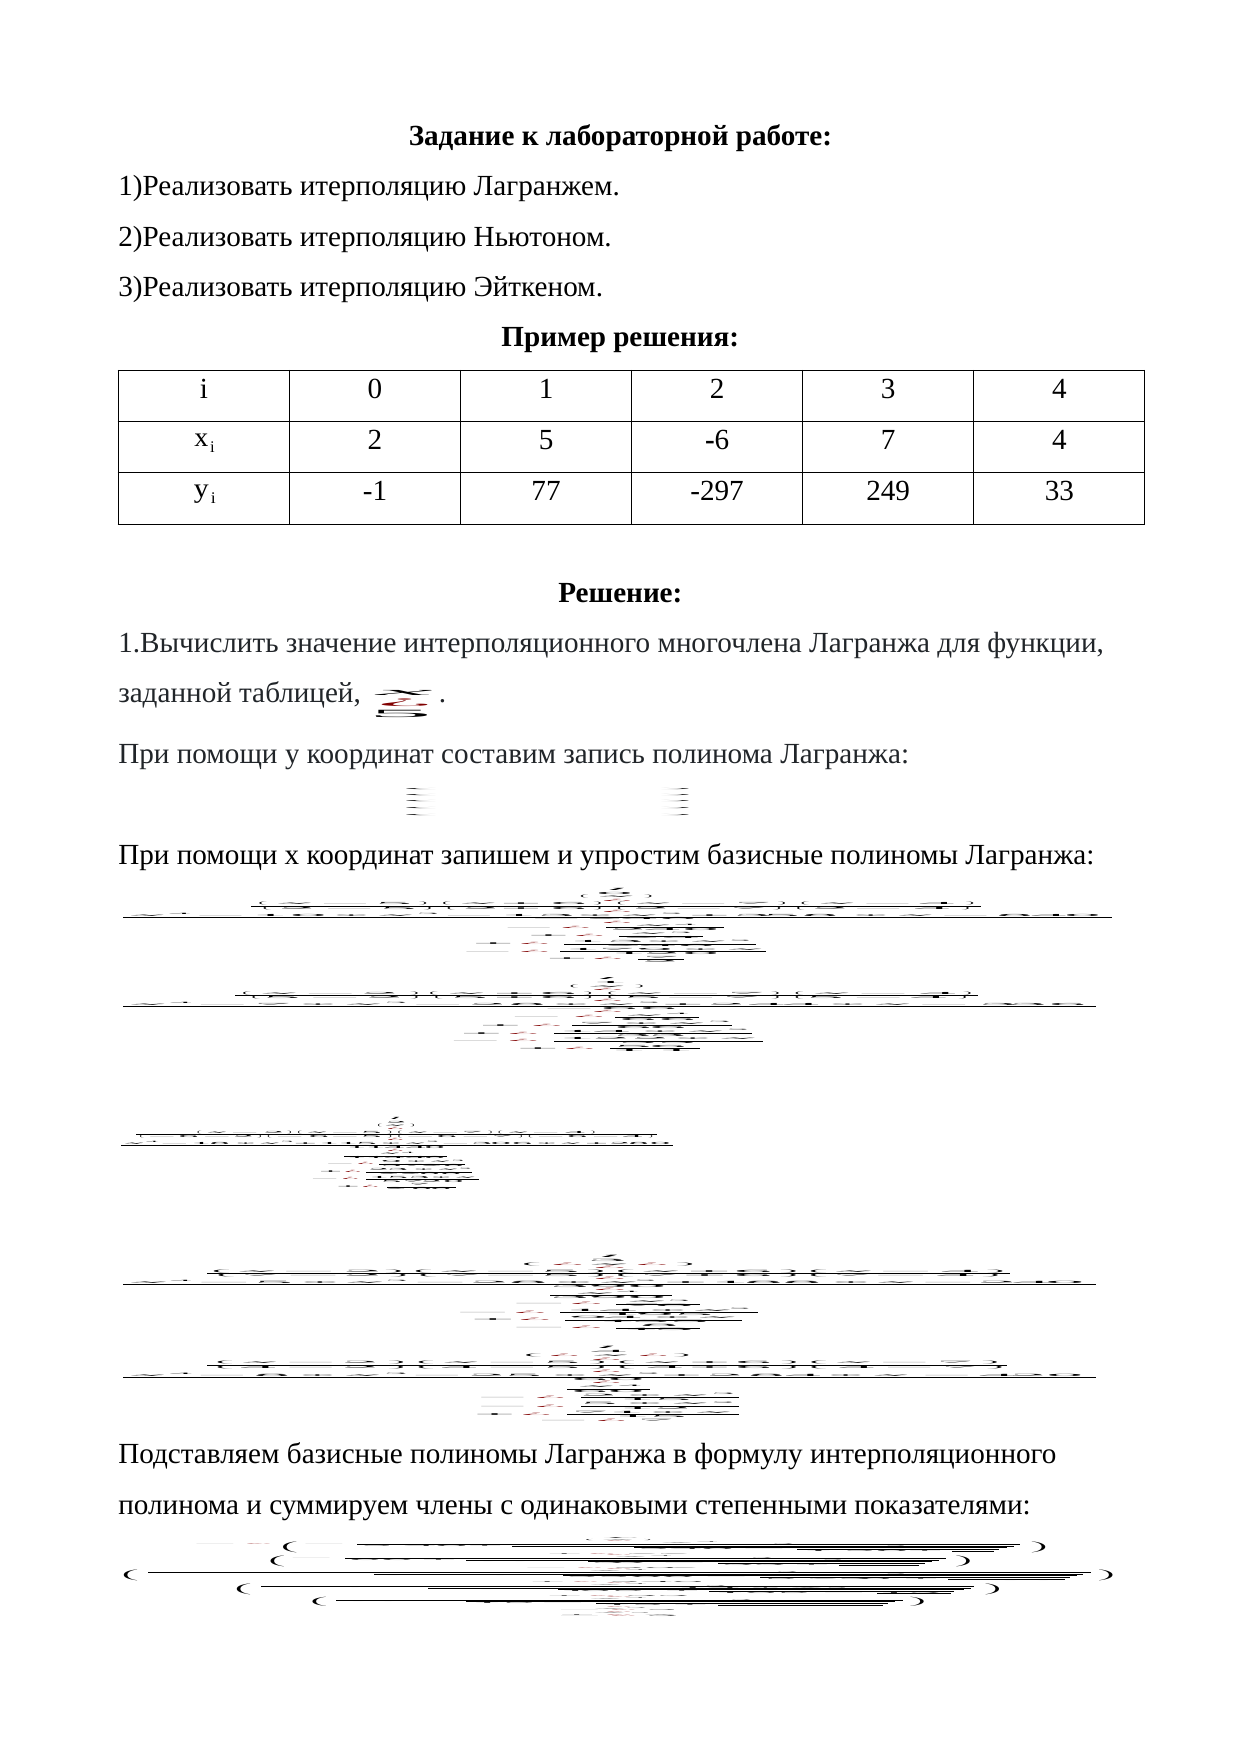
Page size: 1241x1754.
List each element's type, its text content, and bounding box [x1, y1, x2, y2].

text Подставляем базисные полиномы Лагранжа в формулу интерполяционного полинома и суммируем члены с одинаковыми степенными показателями: [118, 1437, 1122, 1521]
table_header i [119, 371, 289, 421]
text При помощи x координат запишем и упростим базисные полиномы Лагранжа: [118, 837, 1122, 871]
text Решение: [118, 575, 1122, 608]
table_header 0 [290, 371, 460, 421]
text 3)Реализовать итерполяцию Эйткеном. [118, 269, 1122, 303]
table_cell 2 [290, 422, 460, 472]
table_cell -297 [632, 473, 802, 523]
table_cell -6 [632, 422, 802, 472]
text Пример решения: [118, 319, 1122, 353]
table_header 1 [461, 371, 631, 421]
text Задание к лабораторной работе: [118, 118, 1122, 152]
table_cell 249 [803, 473, 973, 523]
text 1)Реализовать итерполяцию Лагранжем. [118, 168, 1122, 202]
table_cell 33 [974, 473, 1144, 523]
table_cell 7 [803, 422, 973, 472]
table_header 3 [803, 371, 973, 421]
table_cell [119, 422, 289, 472]
table_cell -1 [290, 473, 460, 523]
text При помощи y координат составим запись полинома Лагранжа: [118, 737, 1122, 770]
text 2)Реализовать итерполяцию Ньютоном. [118, 219, 1122, 252]
table_cell 4 [974, 422, 1144, 472]
table_header 2 [632, 371, 802, 421]
table_cell 77 [461, 473, 631, 523]
table_header 4 [974, 371, 1144, 421]
text 1.Вычислить значение интерполяционного многочлена Лагранжа для функции, заданной таблицей, . [118, 625, 1122, 720]
table_cell [119, 473, 289, 523]
table_cell 5 [461, 422, 631, 472]
